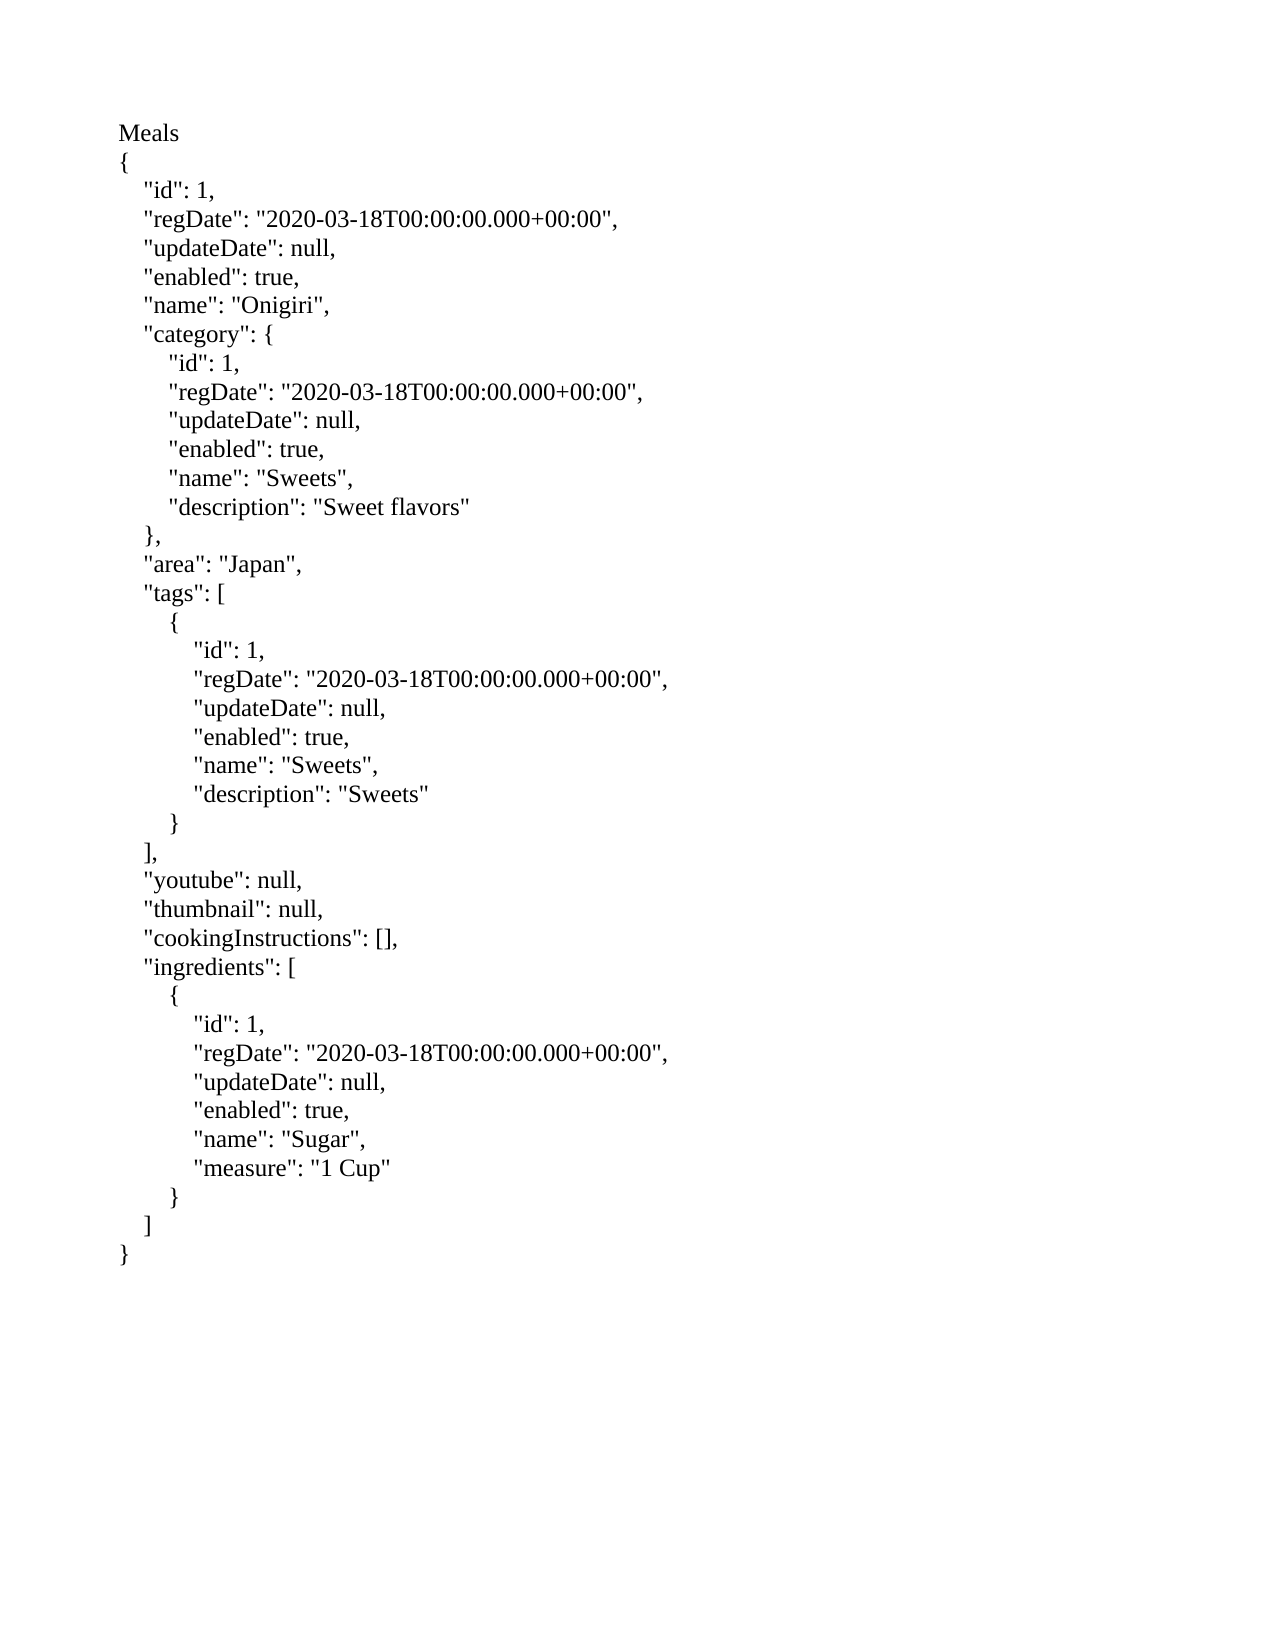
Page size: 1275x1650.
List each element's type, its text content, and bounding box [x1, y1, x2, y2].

text "description": "Sweet flavors" [118, 492, 1157, 521]
text "enabled": true, [118, 262, 1157, 291]
text { [118, 147, 1157, 176]
text "tags": [ [118, 578, 1157, 607]
text "cookingInstructions": [], [118, 923, 1157, 952]
text "enabled": true, [118, 1096, 1157, 1124]
text "updateDate": null, [118, 233, 1157, 262]
text "updateDate": null, [118, 406, 1157, 434]
text } [118, 1182, 1157, 1211]
text "regDate": "2020-03-18T00:00:00.000+00:00", [118, 664, 1157, 693]
text "regDate": "2020-03-18T00:00:00.000+00:00", [118, 377, 1157, 406]
text "id": 1, [118, 1009, 1157, 1038]
text "id": 1, [118, 636, 1157, 664]
text "updateDate": null, [118, 693, 1157, 722]
text { [118, 981, 1157, 1009]
text "name": "Sugar", [118, 1124, 1157, 1153]
text "thumbnail": null, [118, 894, 1157, 923]
text "name": "Sweets", [118, 463, 1157, 492]
text "regDate": "2020-03-18T00:00:00.000+00:00", [118, 1038, 1157, 1067]
text "ingredients": [ [118, 952, 1157, 981]
text "name": "Sweets", [118, 751, 1157, 779]
text "description": "Sweets" [118, 779, 1157, 808]
text "enabled": true, [118, 434, 1157, 463]
text "enabled": true, [118, 722, 1157, 751]
text ] [118, 1211, 1157, 1239]
text ], [118, 837, 1157, 866]
text } [118, 1239, 1157, 1268]
text } [118, 808, 1157, 837]
text }, [118, 521, 1157, 549]
text { [118, 607, 1157, 636]
text "area": "Japan", [118, 549, 1157, 578]
text "updateDate": null, [118, 1067, 1157, 1096]
text "regDate": "2020-03-18T00:00:00.000+00:00", [118, 204, 1157, 233]
text "youtube": null, [118, 866, 1157, 894]
text "id": 1, [118, 176, 1157, 204]
text "measure": "1 Cup" [118, 1153, 1157, 1182]
text "id": 1, [118, 348, 1157, 377]
text "name": "Onigiri", [118, 291, 1157, 319]
text "category": { [118, 319, 1157, 348]
text Meals [118, 118, 1157, 147]
